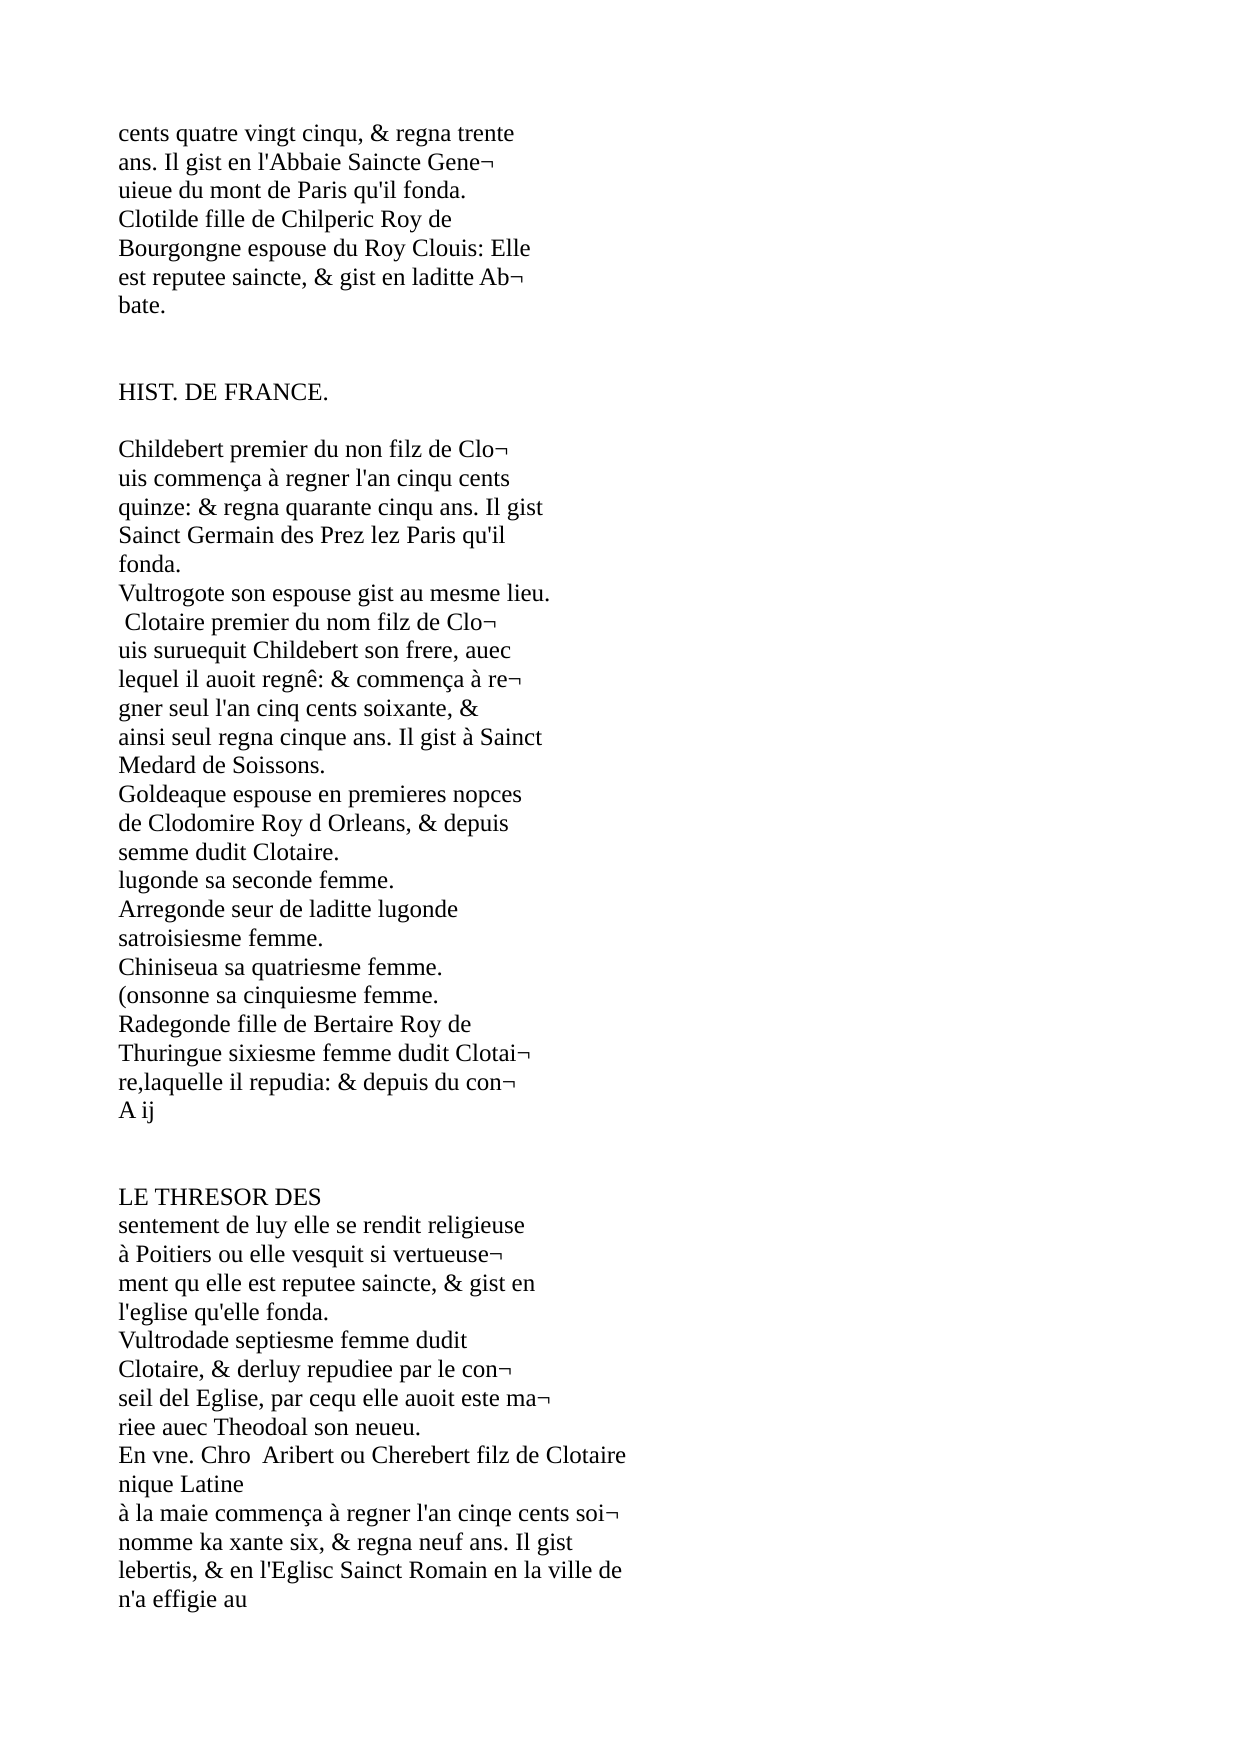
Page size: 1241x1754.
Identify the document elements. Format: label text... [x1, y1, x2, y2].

text HIST. DE FRANCE. [118, 377, 1122, 406]
text lequel il auoit regnê: & commença à re¬ [118, 664, 1122, 693]
text Arregonde seur de laditte lugonde [118, 894, 1122, 923]
text Sainct Germain des Prez lez Paris qu'il [118, 521, 1122, 549]
text Chiniseua sa quatriesme femme. [118, 952, 1122, 981]
text ans. Il gist en l'Abbaie Saincte Gene¬ [118, 147, 1122, 176]
text satroisiesme femme. [118, 923, 1122, 952]
text Thuringue sixiesme femme dudit Clotai¬ [118, 1038, 1122, 1067]
text re,laquelle il repudia: & depuis du con¬ [118, 1067, 1122, 1096]
text Medard de Soissons. [118, 751, 1122, 779]
text Childebert premier du non filz de Clo¬ [118, 434, 1122, 463]
text sentement de luy elle se rendit religieuse [118, 1211, 1122, 1239]
text Clotaire premier du nom filz de Clo¬ [118, 607, 1122, 636]
text n'a effigie au [118, 1584, 1122, 1613]
text En vne. Chro Aribert ou Cherebert filz de Clotaire [118, 1441, 1122, 1469]
text LE THRESOR DES [118, 1182, 1122, 1211]
text riee auec Theodoal son neueu. [118, 1412, 1122, 1441]
text Vultrodade septiesme femme dudit [118, 1326, 1122, 1354]
text seil del Eglise, par cequ elle auoit este ma¬ [118, 1383, 1122, 1412]
text nomme ka xante six, & regna neuf ans. Il gist [118, 1527, 1122, 1556]
text quinze: & regna quarante cinqu ans. Il gist [118, 492, 1122, 521]
text Goldeaque espouse en premieres nopces [118, 779, 1122, 808]
text à la maie commença à regner l'an cinqe cents soi¬ [118, 1498, 1122, 1527]
text semme dudit Clotaire. [118, 837, 1122, 866]
text Vultrogote son espouse gist au mesme lieu. [118, 578, 1122, 607]
text à Poitiers ou elle vesquit si vertueuse¬ [118, 1239, 1122, 1268]
text A ij [118, 1096, 1122, 1124]
text ment qu elle est reputee saincte, & gist en [118, 1268, 1122, 1297]
text Clotilde fille de Chilperic Roy de [118, 204, 1122, 233]
text lebertis, & en l'Eglisc Sainct Romain en la ville de [118, 1556, 1122, 1584]
text gner seul l'an cinq cents soixante, & [118, 693, 1122, 722]
text Radegonde fille de Bertaire Roy de [118, 1009, 1122, 1038]
text Bourgongne espouse du Roy Clouis: Elle [118, 233, 1122, 262]
text Clotaire, & derluy repudiee par le con¬ [118, 1354, 1122, 1383]
text est reputee saincte, & gist en laditte Ab¬ [118, 262, 1122, 291]
text (onsonne sa cinquiesme femme. [118, 981, 1122, 1009]
text uis commença à regner l'an cinqu cents [118, 463, 1122, 492]
text bate. [118, 291, 1122, 319]
text uis suruequit Childebert son frere, auec [118, 636, 1122, 664]
text uieue du mont de Paris qu'il fonda. [118, 176, 1122, 204]
text de Clodomire Roy d Orleans, & depuis [118, 808, 1122, 837]
text fonda. [118, 549, 1122, 578]
text l'eglise qu'elle fonda. [118, 1297, 1122, 1326]
text cents quatre vingt cinqu, & regna trente [118, 118, 1122, 147]
text lugonde sa seconde femme. [118, 866, 1122, 894]
text nique Latine [118, 1469, 1122, 1498]
text ainsi seul regna cinque ans. Il gist à Sainct [118, 722, 1122, 751]
